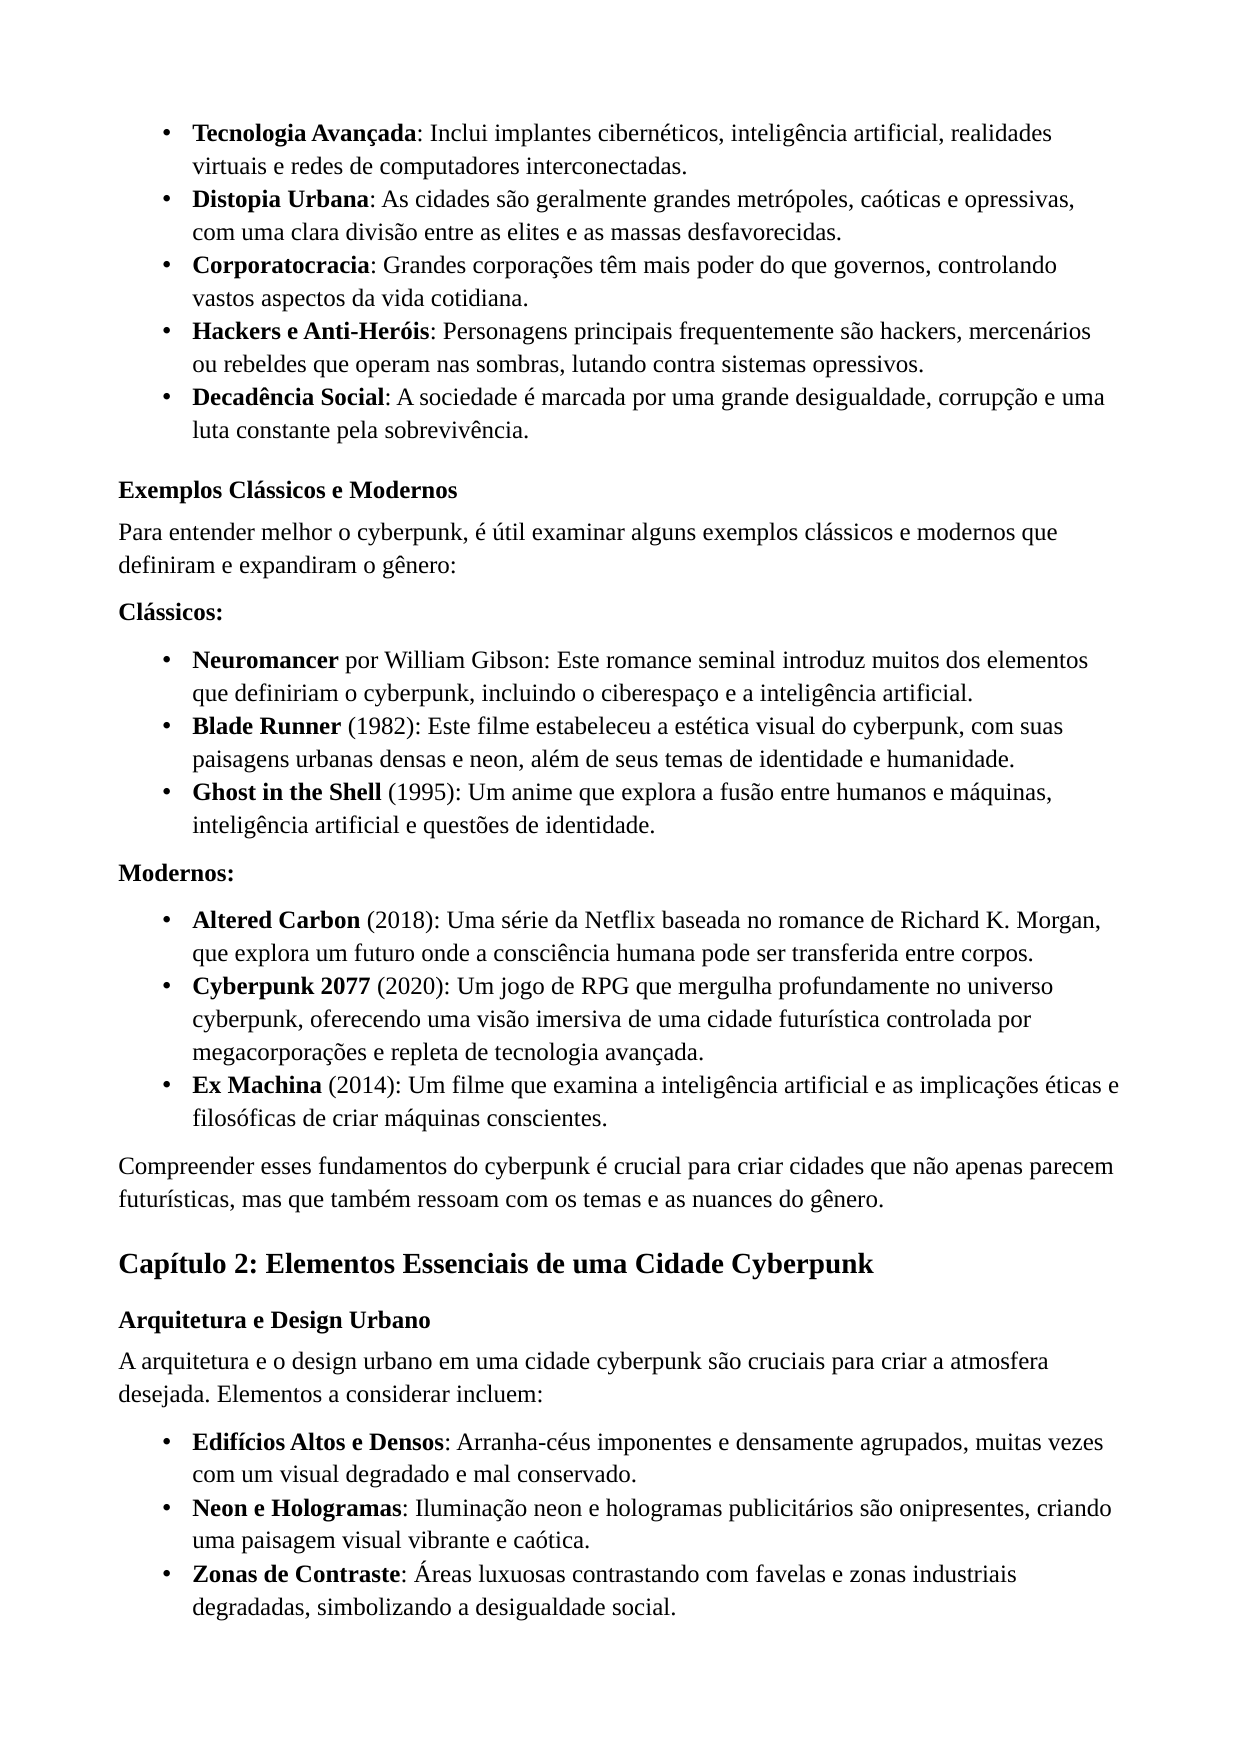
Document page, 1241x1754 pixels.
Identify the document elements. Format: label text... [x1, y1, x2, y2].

list Ghost in the Shell (1995): Um anime que explora a fusão entre humanos e máquinas, inteligência artificial e questões de identidade. [162, 777, 1122, 839]
list Distopia Urbana: As cidades são geralmente grandes metrópoles, caóticas e opressivas, com uma clara divisão entre as elites e as massas desfavorecidas. [162, 184, 1122, 246]
list Corporatocracia: Grandes corporações têm mais poder do que governos, controlando vastos aspectos da vida cotidiana. [162, 250, 1122, 312]
text Modernos: [118, 858, 1122, 886]
list Ex Machina (2014): Um filme que examina a inteligência artificial e as implicações éticas e filosóficas de criar máquinas conscientes. [162, 1070, 1122, 1132]
list Tecnologia Avançada: Inclui implantes cibernéticos, inteligência artificial, realidades virtuais e redes de computadores interconectadas. [162, 118, 1122, 180]
list Zonas de Contraste: Áreas luxuosas contrastando com favelas e zonas industriais degradadas, simbolizando a desigualdade social. [162, 1559, 1122, 1620]
text A arquitetura e o design urbano em uma cidade cyberpunk são cruciais para criar a atmosfera desejada. Elementos a considerar incluem: [118, 1346, 1122, 1408]
text Para entender melhor o cyberpunk, é útil examinar alguns exemplos clássicos e modernos que definiram e expandiram o gênero: [118, 517, 1122, 578]
list Neuromancer por William Gibson: Este romance seminal introduz muitos dos elementos que definiriam o cyberpunk, incluindo o ciberespaço e a inteligência artificial. [162, 645, 1122, 707]
list Hackers e Anti-Heróis: Personagens principais frequentemente são hackers, mercenários ou rebeldes que operam nas sombras, lutando contra sistemas opressivos. [162, 316, 1122, 378]
list Neon e Hologramas: Iluminação neon e hologramas publicitários são onipresentes, criando uma paisagem visual vibrante e caótica. [162, 1493, 1122, 1554]
list Blade Runner (1982): Este filme estabeleceu a estética visual do cyberpunk, com suas paisagens urbanas densas e neon, além de seus temas de identidade e humanidade. [162, 711, 1122, 773]
list Cyberpunk 2077 (2020): Um jogo de RPG que mergulha profundamente no universo cyberpunk, oferecendo uma visão imersiva de uma cidade futurística controlada por megacorporações e repleta de tecnologia avançada. [162, 971, 1122, 1066]
list Edifícios Altos e Densos: Arranha-céus imponentes e densamente agrupados, muitas vezes com um visual degradado e mal conservado. [162, 1427, 1122, 1488]
list Decadência Social: A sociedade é marcada por uma grande desigualdade, corrupção e uma luta constante pela sobrevivência. [162, 382, 1122, 444]
subtitle Arquitetura e Design Urbano [118, 1305, 1122, 1333]
text Clássicos: [118, 597, 1122, 626]
subtitle Capítulo 2: Elementos Essenciais de uma Cidade Cyberpunk [118, 1246, 1122, 1280]
subtitle Exemplos Clássicos e Modernos [118, 475, 1122, 504]
list Altered Carbon (2018): Uma série da Netflix baseada no romance de Richard K. Morgan, que explora um futuro onde a consciência humana pode ser transferida entre corpos. [162, 905, 1122, 967]
text Compreender esses fundamentos do cyberpunk é crucial para criar cidades que não apenas parecem futurísticas, mas que também ressoam com os temas e as nuances do gênero. [118, 1151, 1122, 1213]
